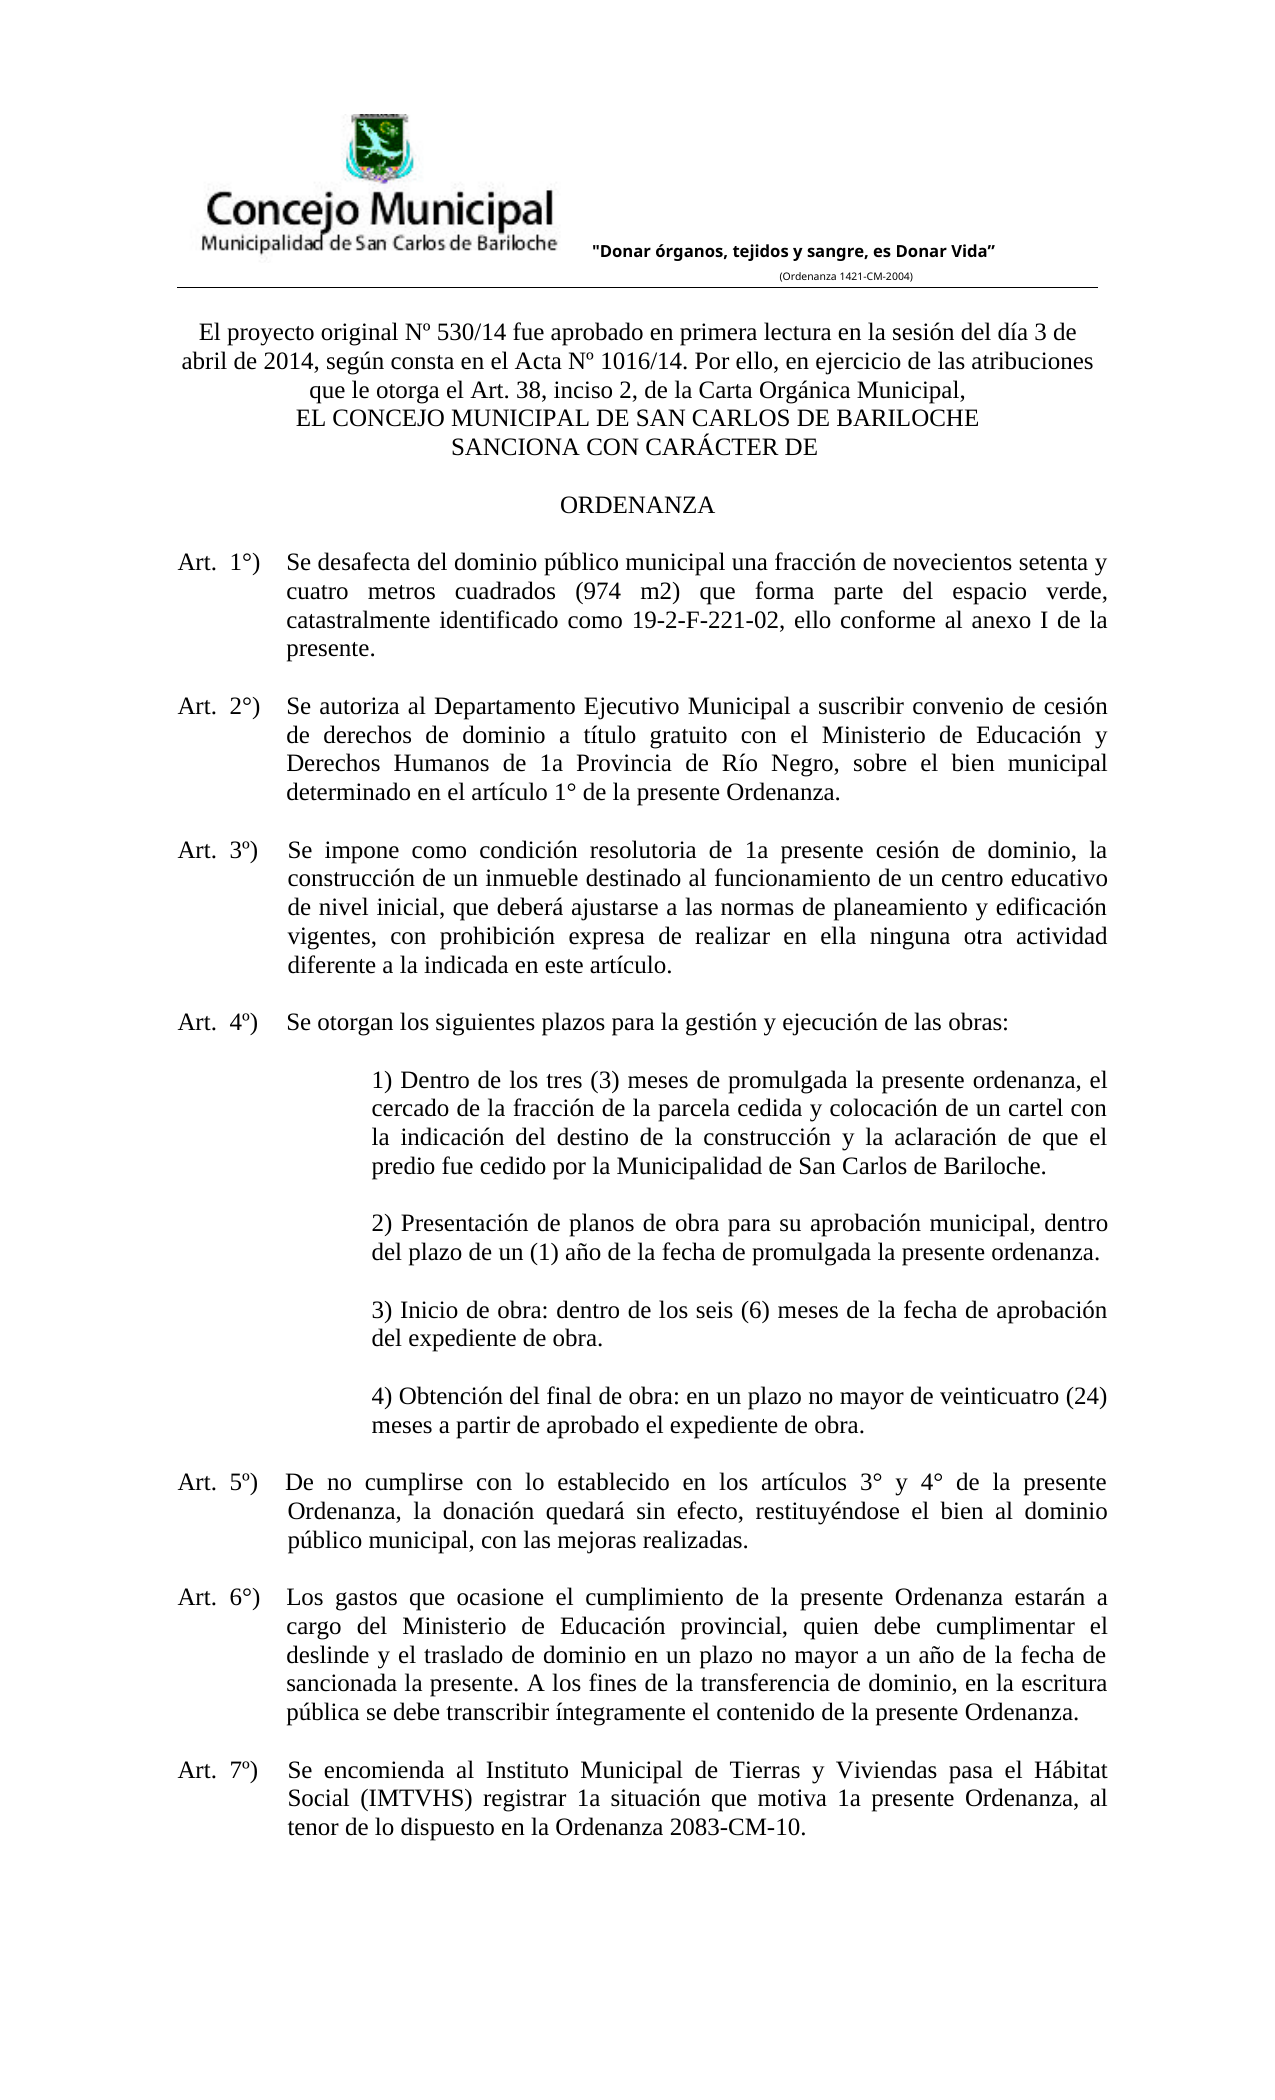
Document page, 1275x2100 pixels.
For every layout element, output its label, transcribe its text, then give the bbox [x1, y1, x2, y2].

text ORDENANZA [177, 490, 1098, 518]
table_cell Art. 2°) [170, 691, 279, 835]
table_cell Se impone como condición resolutoria de 1a presente cesión de dominio, la construcción de un inmueble destinado al funcionamiento de un centro educativo de nivel inicial, que deberá ajustarse a las normas de planeamiento y edificación vigentes, con prohibición expresa de realizar en ella ninguna otra actividad diferente a la indicada en este artículo. [279, 835, 1116, 1007]
table_cell Se otorgan los siguientes plazos para la gestión y ejecución de las obras: 1) Dentro de los tres (3) meses de promulgada la presente ordenanza, el cercado de la fracción de la parcela cedida y colocación de un cartel con la indicación del destino de la construcción y la aclaración de que el predio fue cedido por la Municipalidad de San Carlos de Bariloche. 2) Presentación de planos de obra para su aprobación municipal, dentro del plazo de un (1) año de la fecha de promulgada la presente ordenanza. 3) Inicio de obra: dentro de los seis (6) meses de la fecha de aprobación del expediente de obra. 4) Obtención del final de obra: en un plazo no mayor de veinticuatro (24) meses a partir de aprobado el expediente de obra. [279, 1007, 1116, 1467]
text El proyecto original Nº 530/14 fue aprobado en primera lectura en la sesión del día 3 de abril de 2014, según consta en el Acta Nº 1016/14. Por ello, en ejercicio de las atribuciones que le otorga el Art. 38, inciso 2, de la Carta Orgánica Municipal, [177, 317, 1098, 403]
table_cell De no cumplirse con lo establecido en los artículos 3° y 4° de la presente Ordenanza, la donación quedará sin efecto, restituyéndose el bien al dominio público municipal, con las mejoras realizadas. [279, 1467, 1116, 1582]
table_cell Se encomienda al Instituto Municipal de Tierras y Viviendas pasa el Hábitat Social (IMTVHS) registrar 1a situación que motiva 1a presente Ordenanza, al tenor de lo dispuesto en la Ordenanza 2083-CM-10. [279, 1755, 1116, 1870]
text SANCIONA CON CARÁCTER DE [177, 432, 1098, 461]
table_cell Art. 4º) [170, 1007, 279, 1467]
table_cell Art. 3º) [170, 835, 279, 1007]
table_header Art. 1°) [170, 547, 279, 691]
table_cell Art. 7º) [170, 1755, 279, 1870]
table_cell Art. 6°) [170, 1582, 279, 1755]
table_cell Los gastos que ocasione el cumplimiento de la presente Ordenanza estarán a cargo del Ministerio de Educación provincial, quien debe cumplimentar el deslinde y el traslado de dominio en un plazo no mayor a un año de la fecha de sancionada la presente. A los fines de la transferencia de dominio, en la escritura pública se debe transcribir íntegramente el contenido de la presente Ordenanza. [279, 1582, 1116, 1755]
text EL CONCEJO MUNICIPAL DE SAN CARLOS DE BARILOCHE [177, 403, 1098, 432]
table_header Se desafecta del dominio público municipal una fracción de novecientos setenta y cuatro metros cuadrados (974 m2) que forma parte del espacio verde, catastralmente identificado como 19-2-F-221-02, ello conforme al anexo I de la presente. [279, 547, 1116, 691]
table_cell Se autoriza al Departamento Ejecutivo Municipal a suscribir convenio de cesión de derechos de dominio a título gratuito con el Ministerio de Educación y Derechos Humanos de 1a Provincia de Río Negro, sobre el bien municipal determinado en el artículo 1° de la presente Ordenanza. [279, 691, 1116, 835]
picture [177, 114, 589, 264]
table_cell Art. 5º) [170, 1467, 279, 1582]
